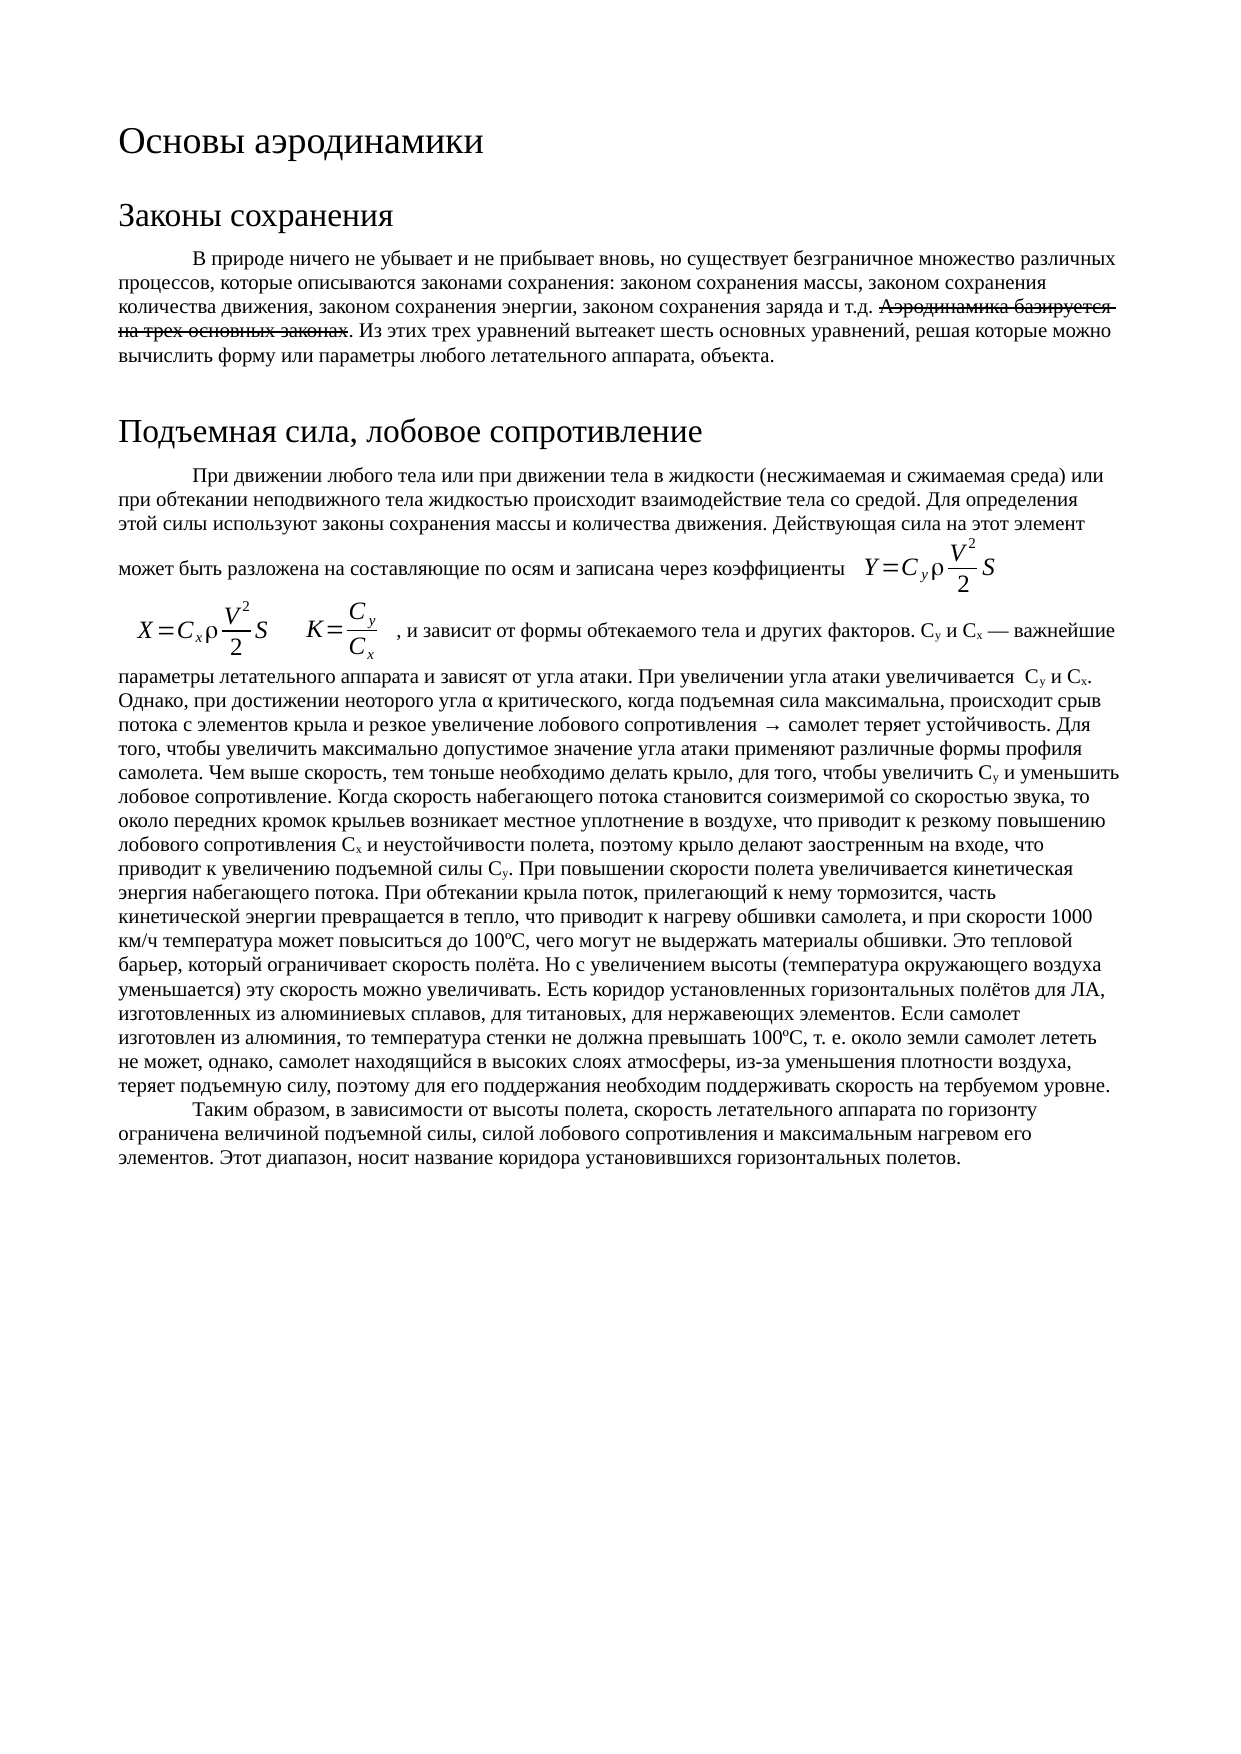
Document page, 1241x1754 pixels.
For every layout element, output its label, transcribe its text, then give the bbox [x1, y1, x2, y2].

text Таким образом, в зависимости от высоты полета, скорость летательного аппарата по горизонту ограничена величиной подъемной силы, силой лобового сопротивления и максимальным нагревом его элементов. Этот диапазон, носит название коридора установившихся горизонтальных полетов. [118, 1097, 1122, 1169]
text В природе ничего не убывает и не прибывает вновь, но существует безграничное множество различных процессов, которые описываются законами сохранения: законом сохранения массы, законом сохранения количества движения, законом сохранения энергии, законом сохранения заряда и т.д. Аэродинамика базируется на трех основных законах. Из этих трех уравнений вытеакет шесть основных уравнений, решая которые можно вычислить форму или параметры любого летательного аппарата, объекта. [118, 246, 1122, 367]
subtitle Основы аэродинамики [118, 118, 1122, 162]
text При движении любого тела или при движении тела в жидкости (несжимаемая и сжимаемая среда) или при обтекании неподвижного тела жидкостью происходит взаимодействие тела со средой. Для определения этой силы используют законы сохранения массы и количества движения. Действующая сила на этот элемент может быть разложена на составляющие по осям и записана через коэффициенты, и зависит от формы обтекаемого тела и других факторов. Cy и Cx — важнейшие параметры летательного аппарата и зависят от угла атаки. При увеличении угла атаки увеличивается Cy и Cx. Однако, при достижении неоторого угла α критического, когда подъемная сила максимальна, происходит срыв потока с элементов крыла и резкое увеличение лобового сопротивления → самолет теряет устойчивость. Для того, чтобы увеличить максимально допустимое значение угла атаки применяют различные формы профиля самолета. Чем выше скорость, тем тоньше необходимо делать крыло, для того, чтобы увеличить Cy и уменьшить лобовое сопротивление. Когда скорость набегающего потока становится соизмеримой со скоростью звука, то около передних кромок крыльев возникает местное уплотнение в воздухе, что приводит к резкому повышению лобового сопротивления Cx и неустойчивости полета, поэтому крыло делают заостренным на входе, что приводит к увеличению подъемной силы Cy. При повышении скорости полета увеличивается кинетическая энергия набегающего потока. При обтекании крыла поток, прилегающий к нему тормозится, часть кинетической энергии превращается в тепло, что приводит к нагреву обшивки самолета, и при скорости 1000 км/ч температура может повыситься до 100ºС, чего могут не выдержать материалы обшивки. Это тепловой барьер, который ограничивает скорость полёта. Но с увеличением высоты (температура окружающего воздуха уменьшается) эту скорость можно увеличивать. Есть коридор установленных горизонтальных полётов для ЛА, изготовленных из алюминиевых сплавов, для титановых, для нержавеющих элементов. Если самолет изготовлен из алюминия, то температура стенки не должна превышать 100ºС, т. е. около земли самолет лететь не может, однако, самолет находящийся в высоких слоях атмосферы, из-за уменьшения плотности воздуха, теряет подъемную силу, поэтому для его поддержания необходим поддерживать скорость на тербуемом уровне. [118, 463, 1122, 1097]
subtitle Законы сохранения [118, 195, 1122, 234]
subtitle Подъемная сила, лобовое сопротивление [118, 411, 1122, 450]
